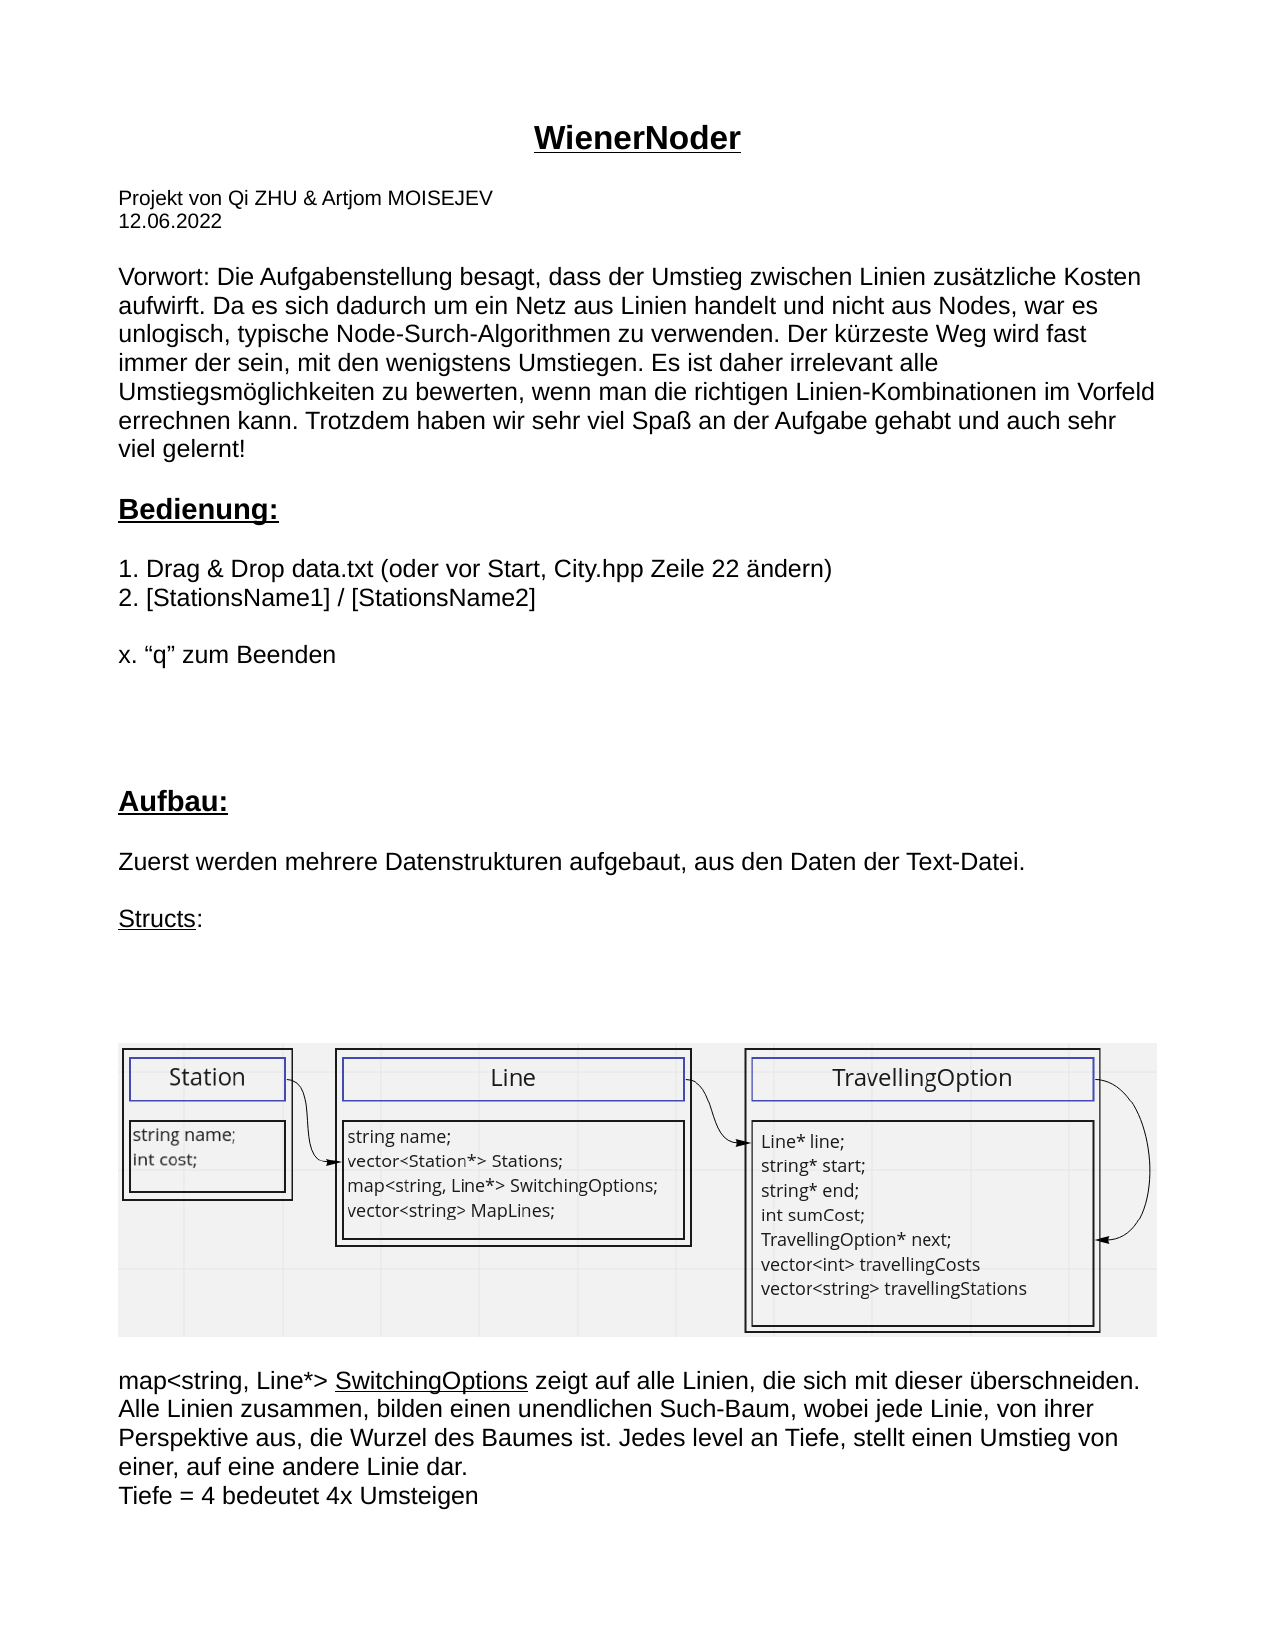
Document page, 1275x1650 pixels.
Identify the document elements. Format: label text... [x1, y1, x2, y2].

text 1. Drag & Drop data.txt (oder vor Start, City.hpp Zeile 22 ändern) [118, 554, 1157, 583]
text WienerNoder [118, 118, 1157, 157]
text Structs: [118, 904, 1157, 933]
text Vorwort: Die Aufgabenstellung besagt, dass der Umstieg zwischen Linien zusätzliche Kosten aufwirft. Da es sich dadurch um ein Netz aus Linien handelt und nicht aus Nodes, war es unlogisch, typische Node-Surch-Algorithmen zu verwenden. Der kürzeste Weg wird fast immer der sein, mit den wenigstens Umstiegen. Es ist daher irrelevant alle Umstiegsmöglichkeiten zu bewerten, wenn man die richtigen Linien-Kombinationen im Vorfeld errechnen kann. Trotzdem haben wir sehr viel Spaß an der Aufgabe gehabt und auch sehr viel gelernt! Bedienung: [118, 262, 1157, 526]
text Tiefe = 4 bedeutet 4x Umsteigen [118, 1481, 1157, 1509]
text Aufbau: [118, 784, 1157, 818]
text Projekt von Qi ZHU & Artjom MOISEJEV [118, 185, 1157, 209]
text 12.06.2022 [118, 209, 1157, 233]
text map<string, Line*> SwitchingOptions zeigt auf alle Linien, die sich mit dieser überschneiden. Alle Linien zusammen, bilden einen unendlichen Such-Baum, wobei jede Linie, von ihrer Perspektive aus, die Wurzel des Baumes ist. Jedes level an Tiefe, stellt einen Umstieg von einer, auf eine andere Linie dar. [118, 1366, 1157, 1481]
text x. “q” zum Beenden [118, 641, 1157, 669]
text Zuerst werden mehrere Datenstrukturen aufgebaut, aus den Daten der Text-Datei. [118, 847, 1157, 875]
text 2. [StationsName1] / [StationsName2] [118, 583, 1157, 612]
picture [118, 1043, 1157, 1337]
